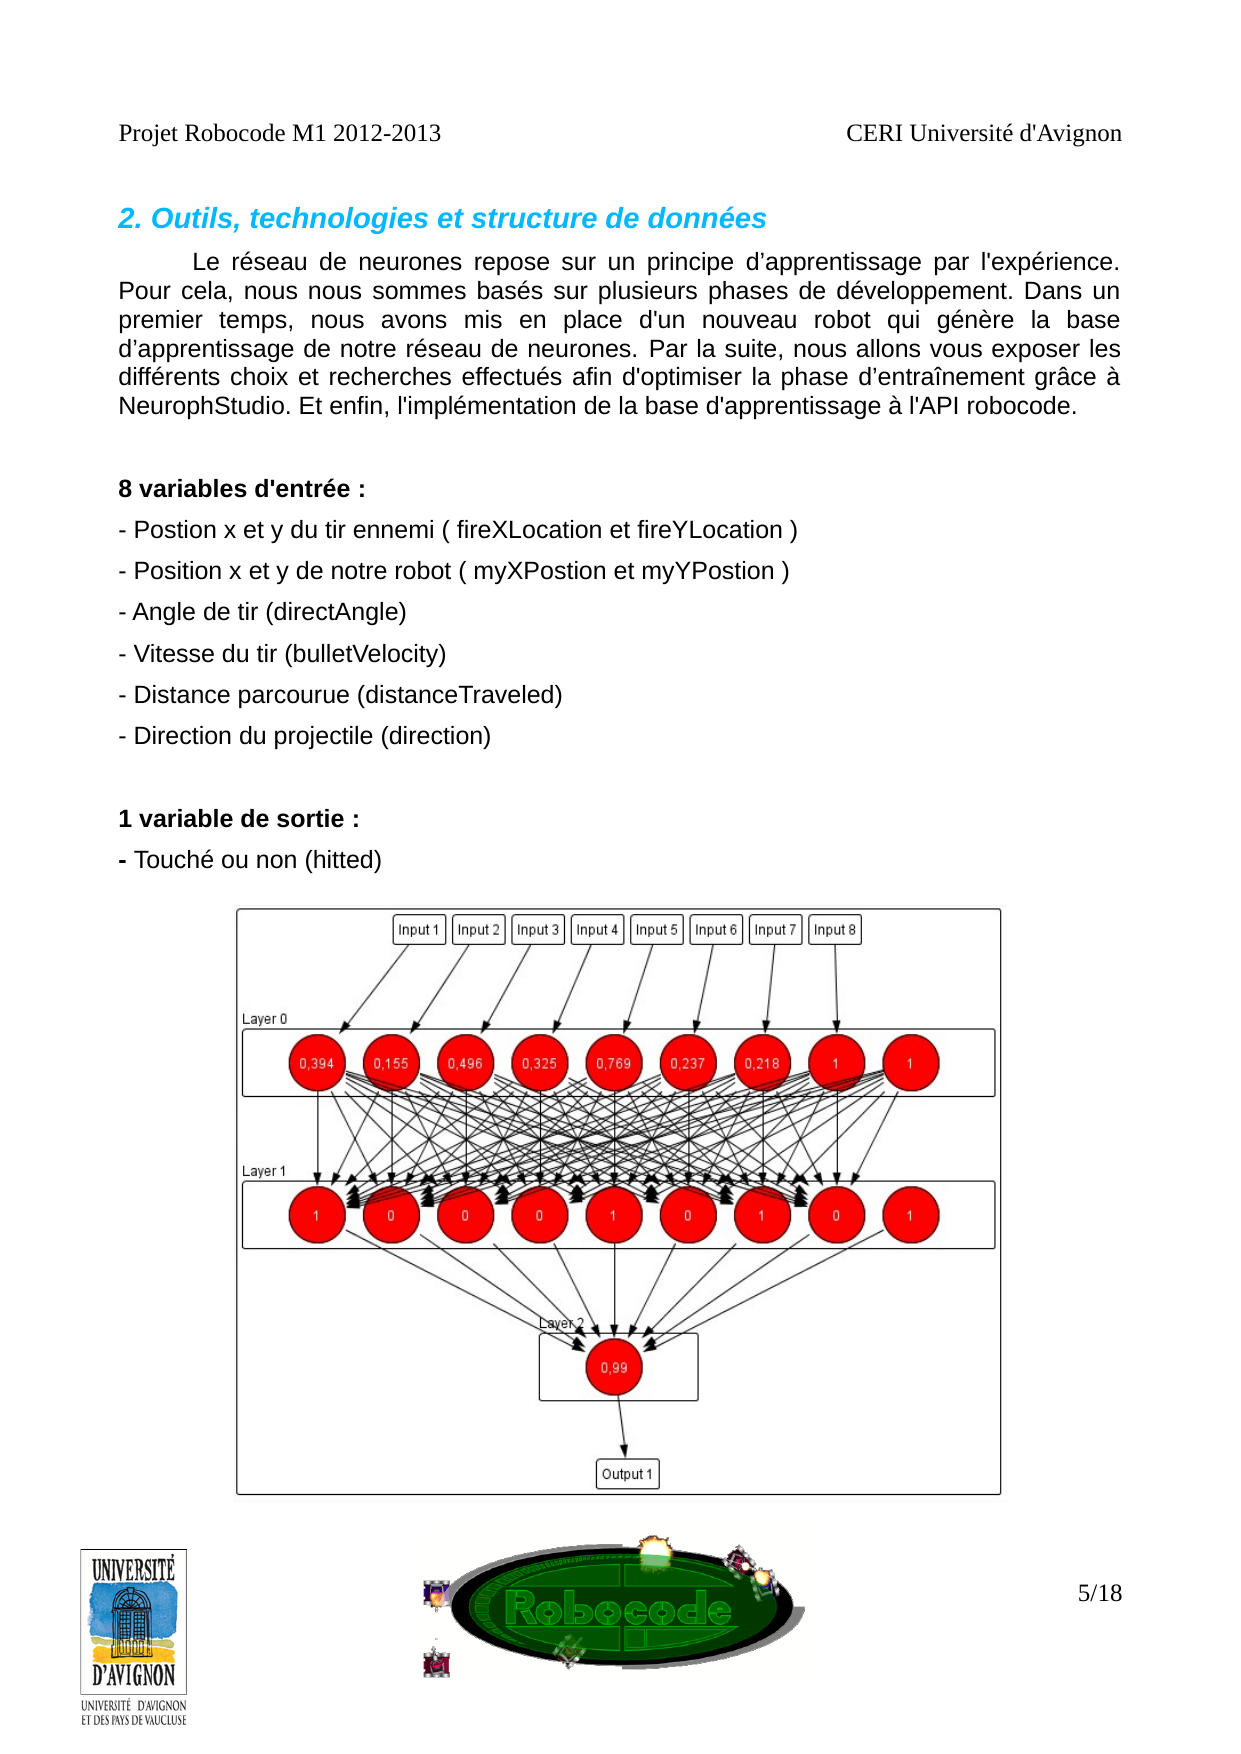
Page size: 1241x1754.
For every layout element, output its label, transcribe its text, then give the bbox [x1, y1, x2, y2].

text Le réseau de neurones repose sur un principe d’apprentissage par l'expérience. Pour cela, nous nous sommes basés sur plusieurs phases de développement. Dans un premier temps, nous avons mis en place d'un nouveau robot qui génère la base d’apprentissage de notre réseau de neurones. Par la suite, nous allons vous exposer les différents choix et recherches effectués afin d'optimiser la phase d’entraînement grâce à NeurophStudio. Et enfin, l'implémentation de la base d'apprentissage à l'API robocode. [118, 247, 1122, 420]
text - Direction du projectile (direction) [118, 721, 1122, 750]
text 8 variables d'entrée : [118, 474, 1122, 502]
picture [80, 1549, 187, 1736]
subtitle Outils, technologies et structure de données [118, 201, 1122, 235]
text - Distance parcourue (distanceTraveled) [118, 680, 1122, 709]
text 1 variable de sortie : [118, 804, 1122, 832]
text - Postion x et y du tir ennemi ( fireXLocation et fireYLocation ) [118, 515, 1122, 544]
picture [421, 1526, 819, 1680]
text - Position x et y de notre robot ( myXPostion et myYPostion ) [118, 556, 1122, 585]
text - Vitesse du tir (bulletVelocity) [118, 639, 1122, 667]
text - Angle de tir (directAngle) [118, 597, 1122, 626]
text - Touché ou non (hitted) [118, 845, 1122, 874]
picture [234, 905, 1007, 1502]
